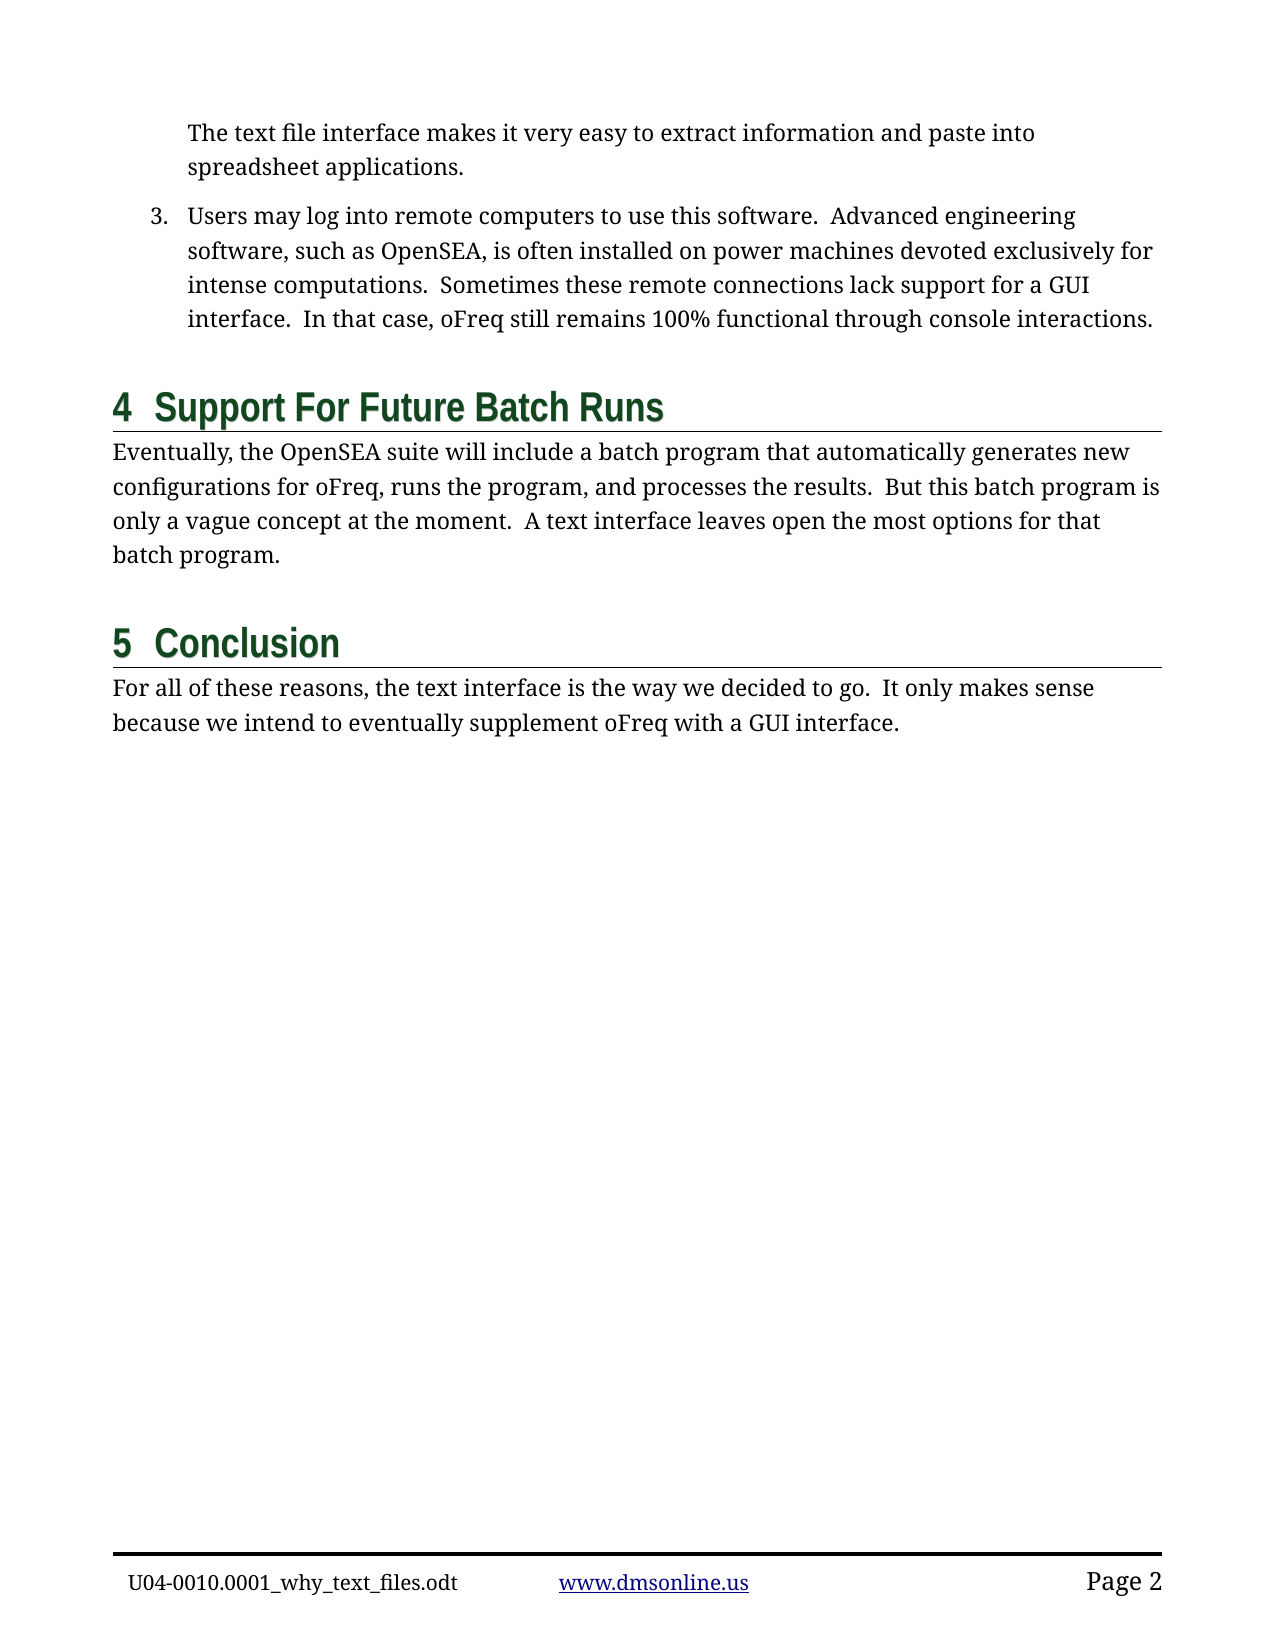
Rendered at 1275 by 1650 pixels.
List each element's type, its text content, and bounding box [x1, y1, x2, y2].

subtitle Support for Future Batch Runs [112, 383, 1162, 432]
text For all of these reasons, the text interface is the way we decided to go. It only makes sense because we intend to eventually supplement oFreq with a GUI interface. [112, 672, 1162, 738]
text Eventually, the OpenSEA suite will include a batch program that automatically generates new configurations for oFreq, runs the program, and processes the results. But this batch program is only a vague concept at the moment. A text interface leaves open the most options for that batch program. [112, 436, 1162, 571]
list The text file interface makes it very easy to extract information and paste into spreadsheet applications. [150, 117, 1162, 182]
list Users may log into remote computers to use this software. Advanced engineering software, such as OpenSEA, is often installed on power machines devoted exclusively for intense computations. Sometimes these remote connections lack support for a GUI interface. In that case, oFreq still remains 100% functional through console interactions. [150, 200, 1162, 335]
subtitle Conclusion [112, 619, 1162, 668]
